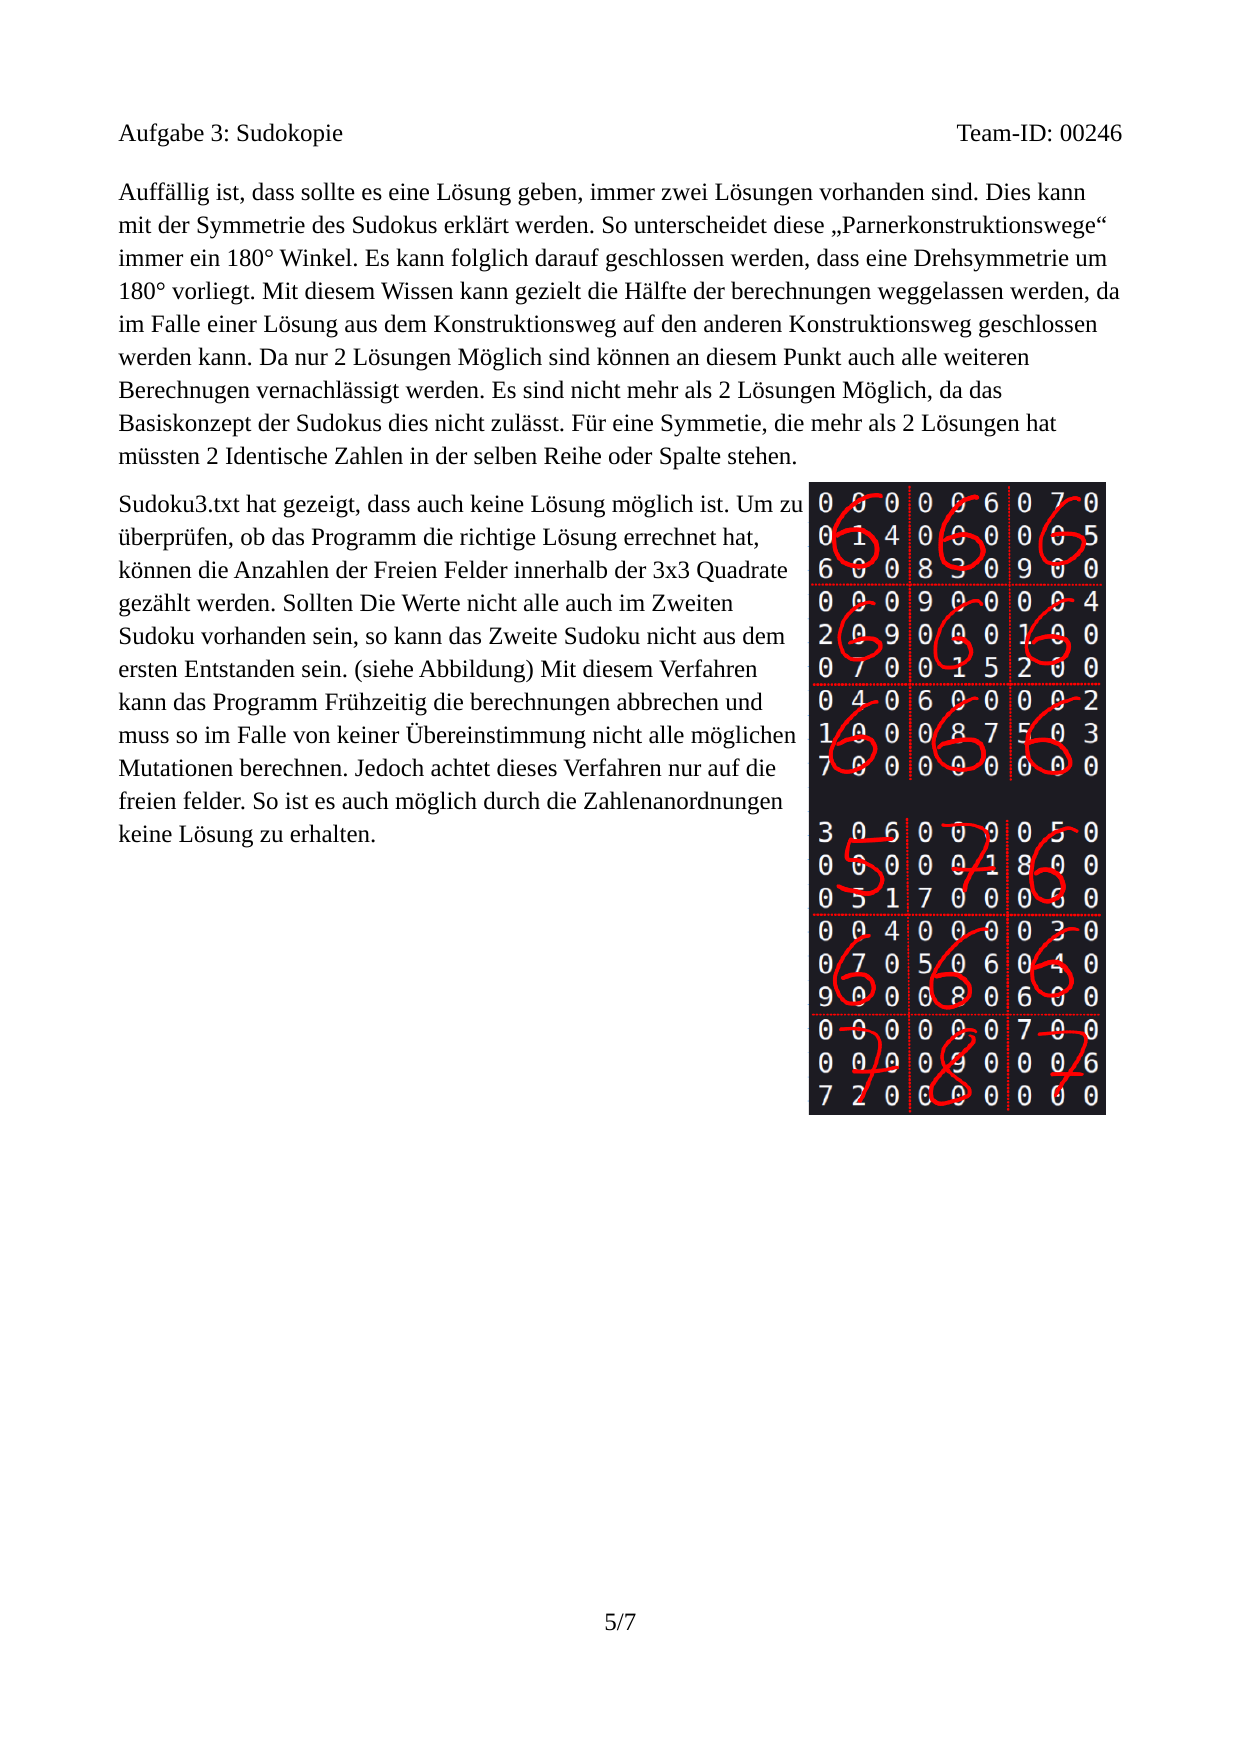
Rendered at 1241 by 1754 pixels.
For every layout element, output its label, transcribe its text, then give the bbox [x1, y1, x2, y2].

text Sudoku3.txt hat gezeigt, dass auch keine Lösung möglich ist. Um zu überprüfen, ob das Programm die richtige Lösung errechnet hat, können die Anzahlen der Freien Felder innerhalb der 3x3 Quadrate gezählt werden. Sollten Die Werte nicht alle auch im Zweiten Sudoku vorhanden sein, so kann das Zweite Sudoku nicht aus dem ersten Entstanden sein. (siehe Abbildung) Mit diesem Verfahren kann das Programm Frühzeitig die berechnungen abbrechen und muss so im Falle von keiner Übereinstimmung nicht alle möglichen Mutationen berechnen. Jedoch achtet dieses Verfahren nur auf die freien felder. So ist es auch möglich durch die Zahlenanordnungen keine Lösung zu erhalten. [118, 489, 807, 848]
text Auffällig ist, dass sollte es eine Lösung geben, immer zwei Lösungen vorhanden sind. Dies kann mit der Symmetrie des Sudokus erklärt werden. So unterscheidet diese „Parnerkonstruktionswege“ immer ein 180° Winkel. Es kann folglich darauf geschlossen werden, dass eine Drehsymmetrie um 180° vorliegt. Mit diesem Wissen kann gezielt die Hälfte der berechnungen weggelassen werden, da im Falle einer Lösung aus dem Konstruktionsweg auf den anderen Konstruktionsweg geschlossen werden kann. Da nur 2 Lösungen Möglich sind können an diesem Punkt auch alle weiteren Berechnugen vernachlässigt werden. Es sind nicht mehr als 2 Lösungen Möglich, da das Basiskonzept der Sudokus dies nicht zulässt. Für eine Symmetie, die mehr als 2 Lösungen hat müssten 2 Identische Zahlen in der selben Reihe oder Spalte stehen. [118, 177, 1122, 470]
picture [807, 482, 1106, 1115]
